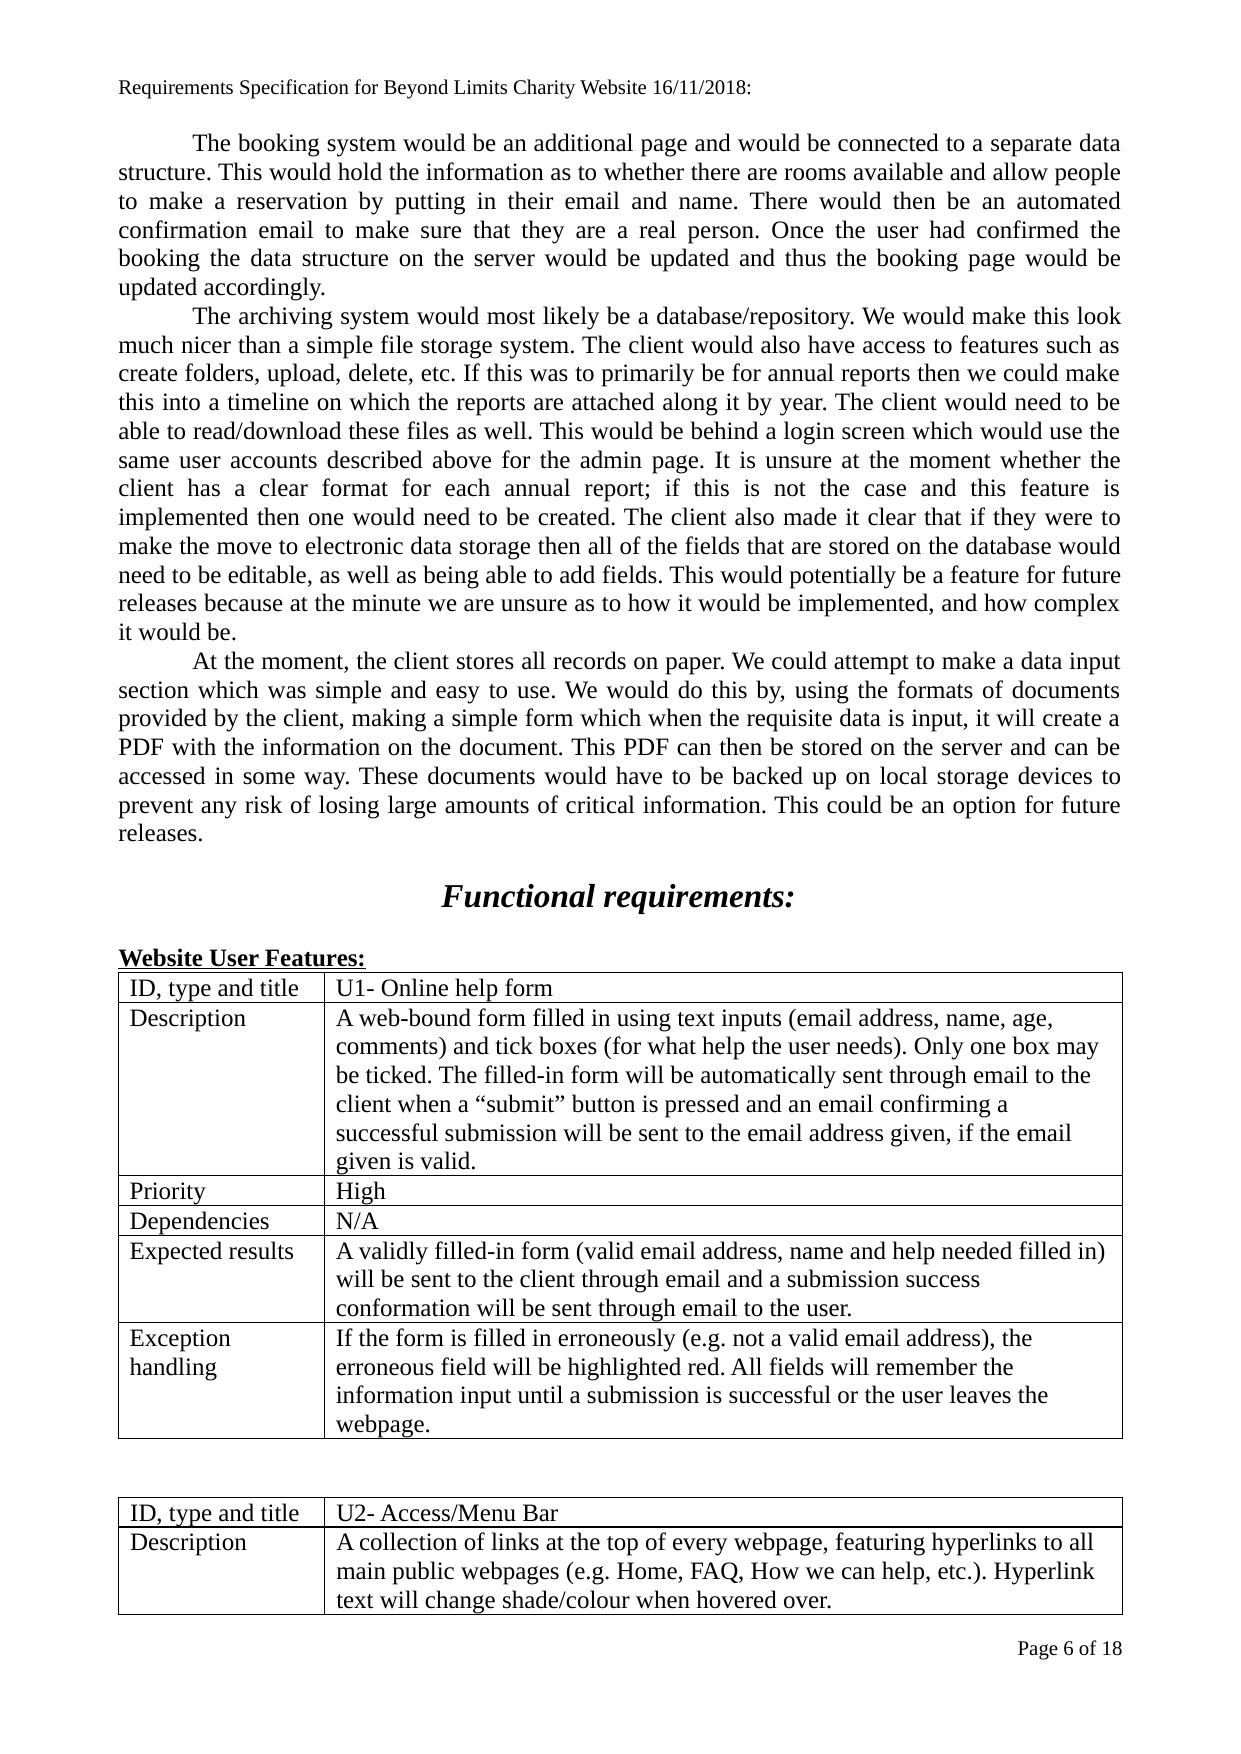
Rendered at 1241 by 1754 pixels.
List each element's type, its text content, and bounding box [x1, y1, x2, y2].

table_cell Exception handling [119, 1323, 324, 1438]
table_header ID, type and title [119, 973, 324, 1002]
table_cell A validly filled-in form (valid email address, name and help needed filled in) will be sent to the client through email and a submission success conformation will be sent through email to the user. [325, 1236, 1122, 1322]
table_cell Description [119, 1528, 324, 1614]
text Website User Features: [118, 943, 1122, 972]
table_cell If the form is filled in erroneously (e.g. not a valid email address), the erroneous field will be highlighted red. All fields will remember the information input until a submission is successful or the user leaves the webpage. [325, 1323, 1122, 1438]
text The archiving system would most likely be a database/repository. We would make this look much nicer than a simple file storage system. The client would also have access to features such as create folders, upload, delete, etc. If this was to primarily be for annual reports then we could make this into a timeline on which the reports are attached along it by year. The client would need to be able to read/download these files as well. This would be behind a login screen which would use the same user accounts described above for the admin page. It is unsure at the moment whether the client has a clear format for each annual report; if this is not the case and this feature is implemented then one would need to be created. The client also made it clear that if they were to make the move to electronic data storage then all of the fields that are stored on the database would need to be editable, as well as being able to add fields. This would potentially be a feature for future releases because at the minute we are unsure as to how it would be implemented, and how complex it would be. [118, 301, 1122, 646]
table_cell Expected results [119, 1236, 324, 1322]
text Functional requirements: [118, 876, 1122, 914]
table_cell N/A [325, 1206, 1122, 1235]
table_cell Priority [119, 1176, 324, 1205]
table_cell Dependencies [119, 1206, 324, 1235]
table_header U2- Access/Menu Bar [325, 1498, 1122, 1526]
table_cell A collection of links at the top of every webpage, featuring hyperlinks to all main public webpages (e.g. Home, FAQ, How we can help, etc.). Hyperlink text will change shade/colour when hovered over. [325, 1528, 1122, 1614]
text At the moment, the client stores all records on paper. We could attempt to make a data input section which was simple and easy to use. We would do this by, using the formats of documents provided by the client, making a simple form which when the requisite data is input, it will create a PDF with the information on the document. This PDF can then be stored on the server and can be accessed in some way. These documents would have to be backed up on local storage devices to prevent any risk of losing large amounts of critical information. This could be an option for future releases. [118, 646, 1122, 847]
table_header U1- Online help form [325, 973, 1122, 1002]
table_cell A web-bound form filled in using text inputs (email address, name, age, comments) and tick boxes (for what help the user needs). Only one box may be ticked. The filled-in form will be automatically sent through email to the client when a “submit” button is pressed and an email confirming a successful submission will be sent to the email address given, if the email given is valid. [325, 1003, 1122, 1175]
text The booking system would be an additional page and would be connected to a separate data structure. This would hold the information as to whether there are rooms available and allow people to make a reservation by putting in their email and name. There would then be an automated confirmation email to make sure that they are a real person. Once the user had confirmed the booking the data structure on the server would be updated and thus the booking page would be updated accordingly. [118, 128, 1122, 301]
table_cell Description [119, 1003, 324, 1175]
table_header ID, type and title [119, 1498, 324, 1526]
table_cell High [325, 1176, 1122, 1205]
